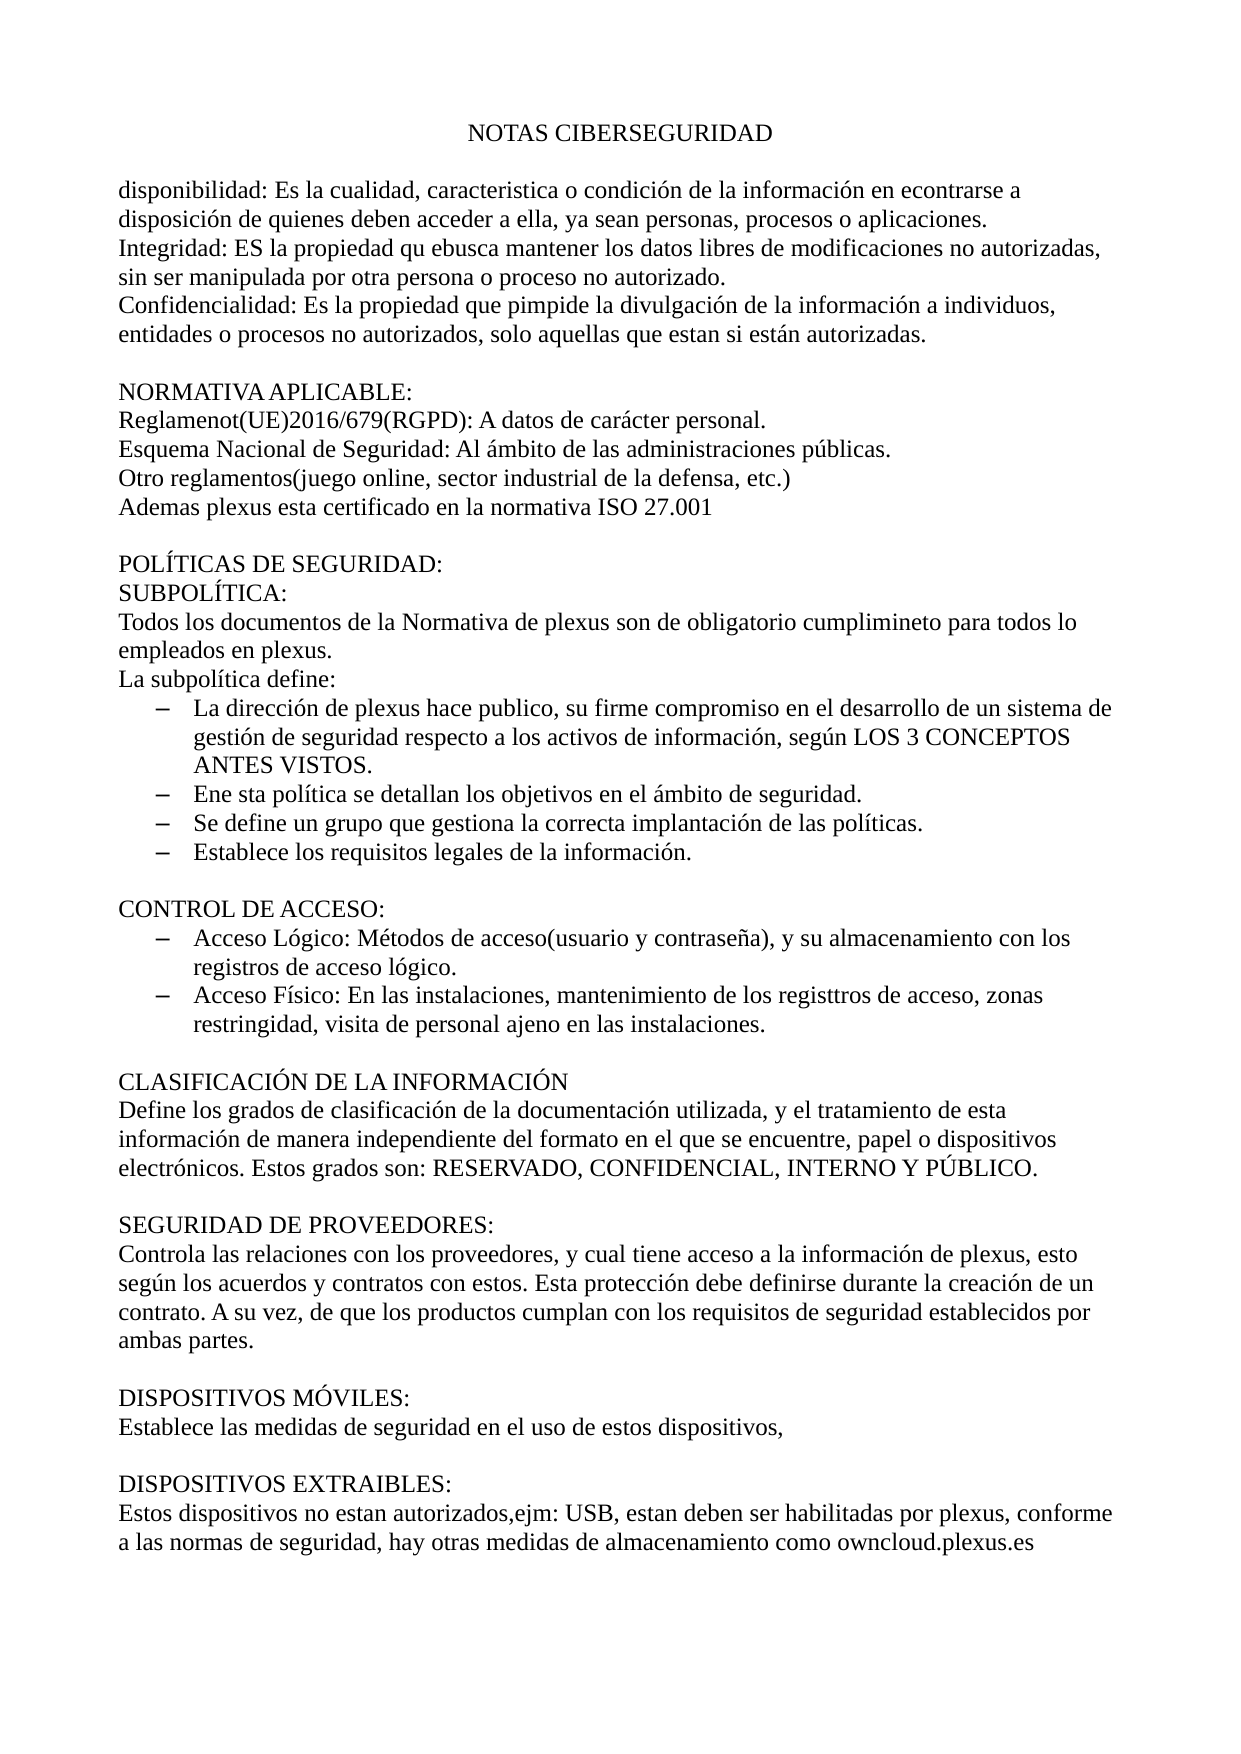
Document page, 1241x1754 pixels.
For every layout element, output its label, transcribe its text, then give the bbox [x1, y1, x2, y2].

text disponibilidad: Es la cualidad, caracteristica o condición de la información en econtrarse a disposición de quienes deben acceder a ella, ya sean personas, procesos o aplicaciones. [118, 176, 1122, 233]
text CLASIFICACIÓN DE LA INFORMACIÓN [118, 1067, 1122, 1096]
list Establece los requisitos legales de la información. [156, 837, 1122, 866]
text SUBPOLÍTICA: [118, 578, 1122, 607]
text Integridad: ES la propiedad qu ebusca mantener los datos libres de modificaciones no autorizadas, sin ser manipulada por otra persona o proceso no autorizado. [118, 233, 1122, 291]
list Ene sta política se detallan los objetivos en el ámbito de seguridad. [156, 779, 1122, 808]
text Define los grados de clasificación de la documentación utilizada, y el tratamiento de esta información de manera independiente del formato en el que se encuentre, papel o dispositivos electrónicos. Estos grados son: RESERVADO, CONFIDENCIAL, INTERNO Y PÚBLICO. [118, 1096, 1122, 1182]
text NOTAS CIBERSEGURIDAD [118, 118, 1122, 147]
text Otro reglamentos(juego online, sector industrial de la defensa, etc.) [118, 463, 1122, 492]
list Acceso Lógico: Métodos de acceso(usuario y contraseña), y su almacenamiento con los registros de acceso lógico. [156, 923, 1122, 981]
list Se define un grupo que gestiona la correcta implantación de las políticas. [156, 808, 1122, 837]
text Reglamenot(UE)2016/679(RGPD): A datos de carácter personal. [118, 406, 1122, 434]
text Esquema Nacional de Seguridad: Al ámbito de las administraciones públicas. [118, 434, 1122, 463]
list La dirección de plexus hace publico, su firme compromiso en el desarrollo de un sistema de gestión de seguridad respecto a los activos de información, según LOS 3 CONCEPTOS ANTES VISTOS. [156, 693, 1122, 779]
text POLÍTICAS DE SEGURIDAD: [118, 549, 1122, 578]
text Ademas plexus esta certificado en la normativa ISO 27.001 [118, 492, 1122, 521]
text DISPOSITIVOS EXTRAIBLES: [118, 1469, 1122, 1498]
list Acceso Físico: En las instalaciones, mantenimiento de los registtros de acceso, zonas restringidad, visita de personal ajeno en las instalaciones. [156, 981, 1122, 1038]
text SEGURIDAD DE PROVEEDORES: [118, 1211, 1122, 1239]
text Confidencialidad: Es la propiedad que pimpide la divulgación de la información a individuos, entidades o procesos no autorizados, solo aquellas que estan si están autorizadas. [118, 291, 1122, 348]
text CONTROL DE ACCESO: [118, 894, 1122, 923]
text Establece las medidas de seguridad en el uso de estos dispositivos, [118, 1412, 1122, 1441]
text Estos dispositivos no estan autorizados,ejm: USB, estan deben ser habilitadas por plexus, conforme a las normas de seguridad, hay otras medidas de almacenamiento como owncloud.plexus.es [118, 1498, 1122, 1556]
text Todos los documentos de la Normativa de plexus son de obligatorio cumplimineto para todos lo empleados en plexus. [118, 607, 1122, 664]
text DISPOSITIVOS MÓVILES: [118, 1383, 1122, 1412]
text NORMATIVA APLICABLE: [118, 377, 1122, 406]
text Controla las relaciones con los proveedores, y cual tiene acceso a la información de plexus, esto según los acuerdos y contratos con estos. Esta protección debe definirse durante la creación de un contrato. A su vez, de que los productos cumplan con los requisitos de seguridad establecidos por ambas partes. [118, 1239, 1122, 1354]
text La subpolítica define: [118, 664, 1122, 693]
